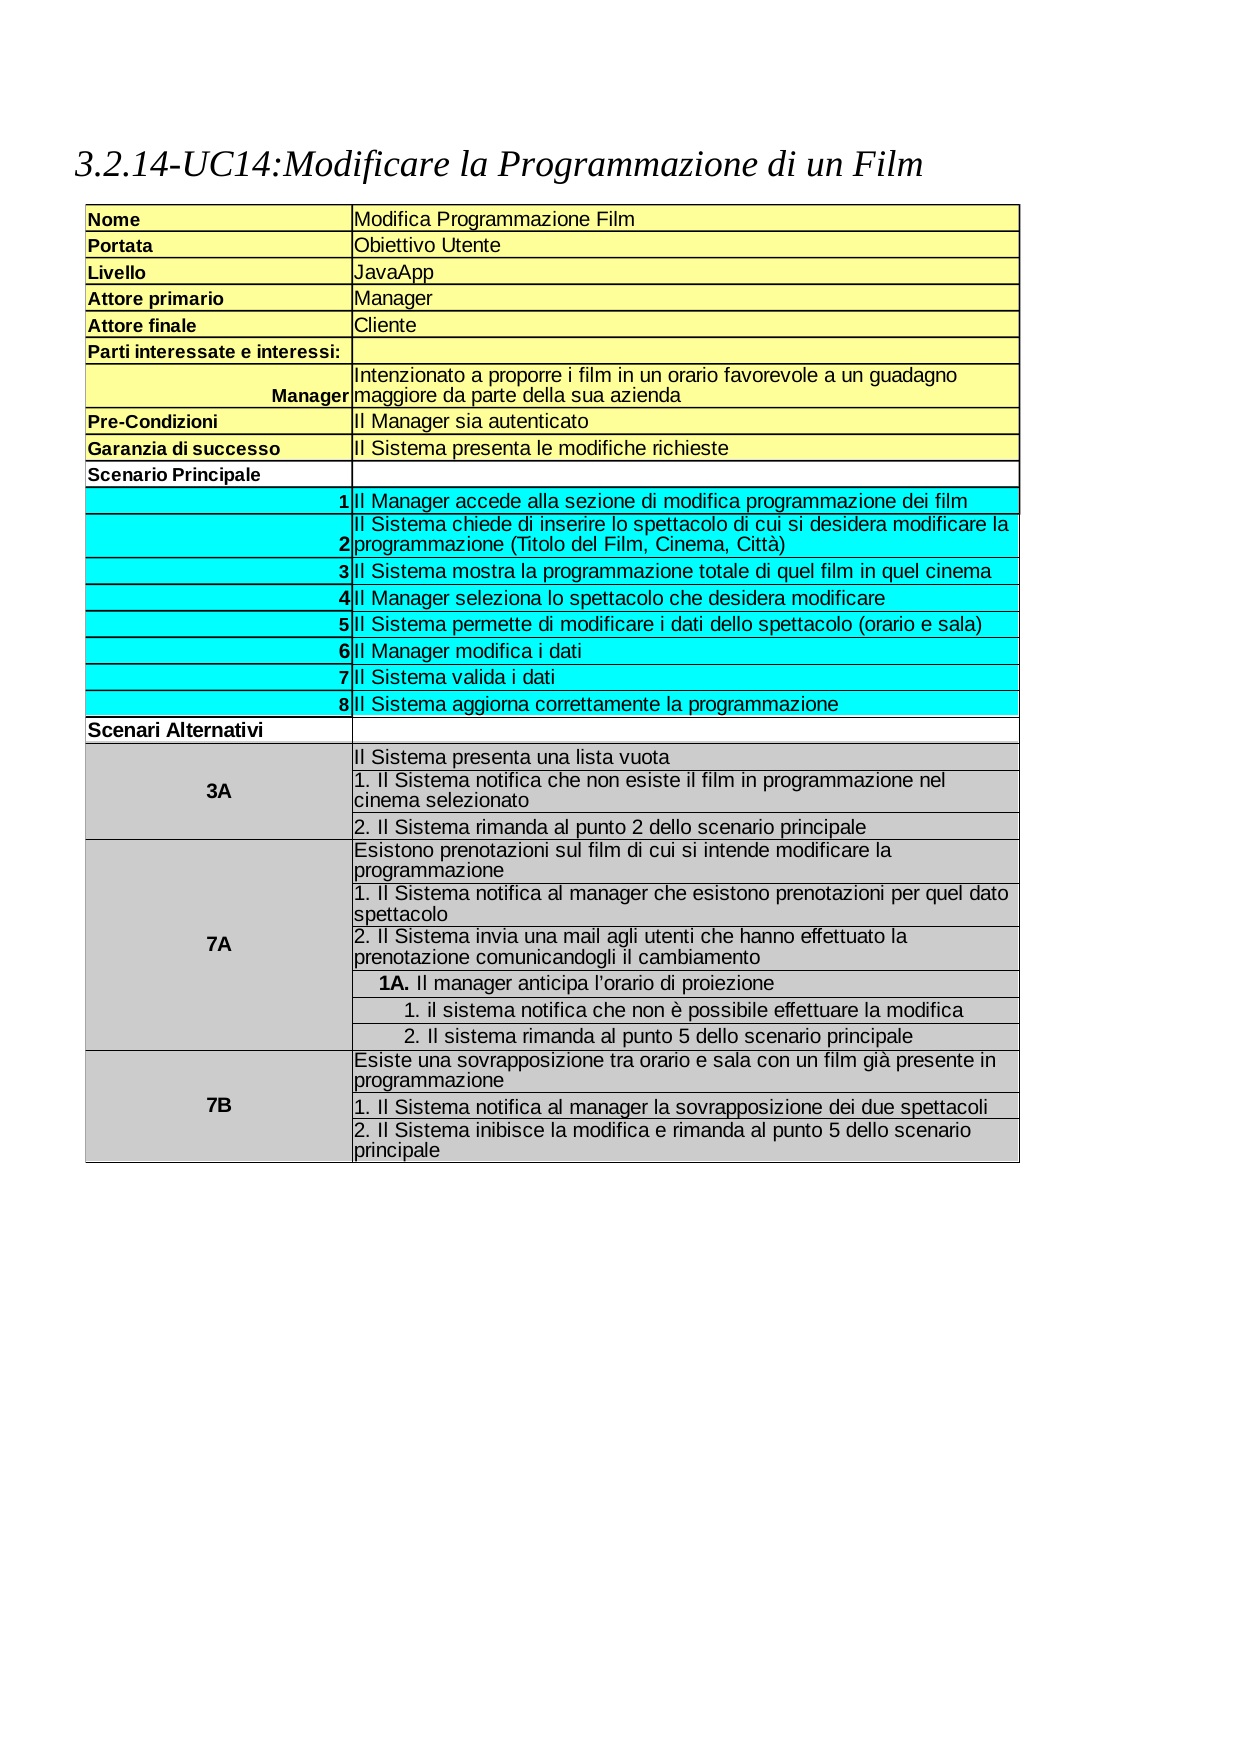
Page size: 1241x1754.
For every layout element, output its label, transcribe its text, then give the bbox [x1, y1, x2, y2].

text 3.2.14-UC14:Modificare la Programmazione di un Film [75, 141, 1165, 184]
